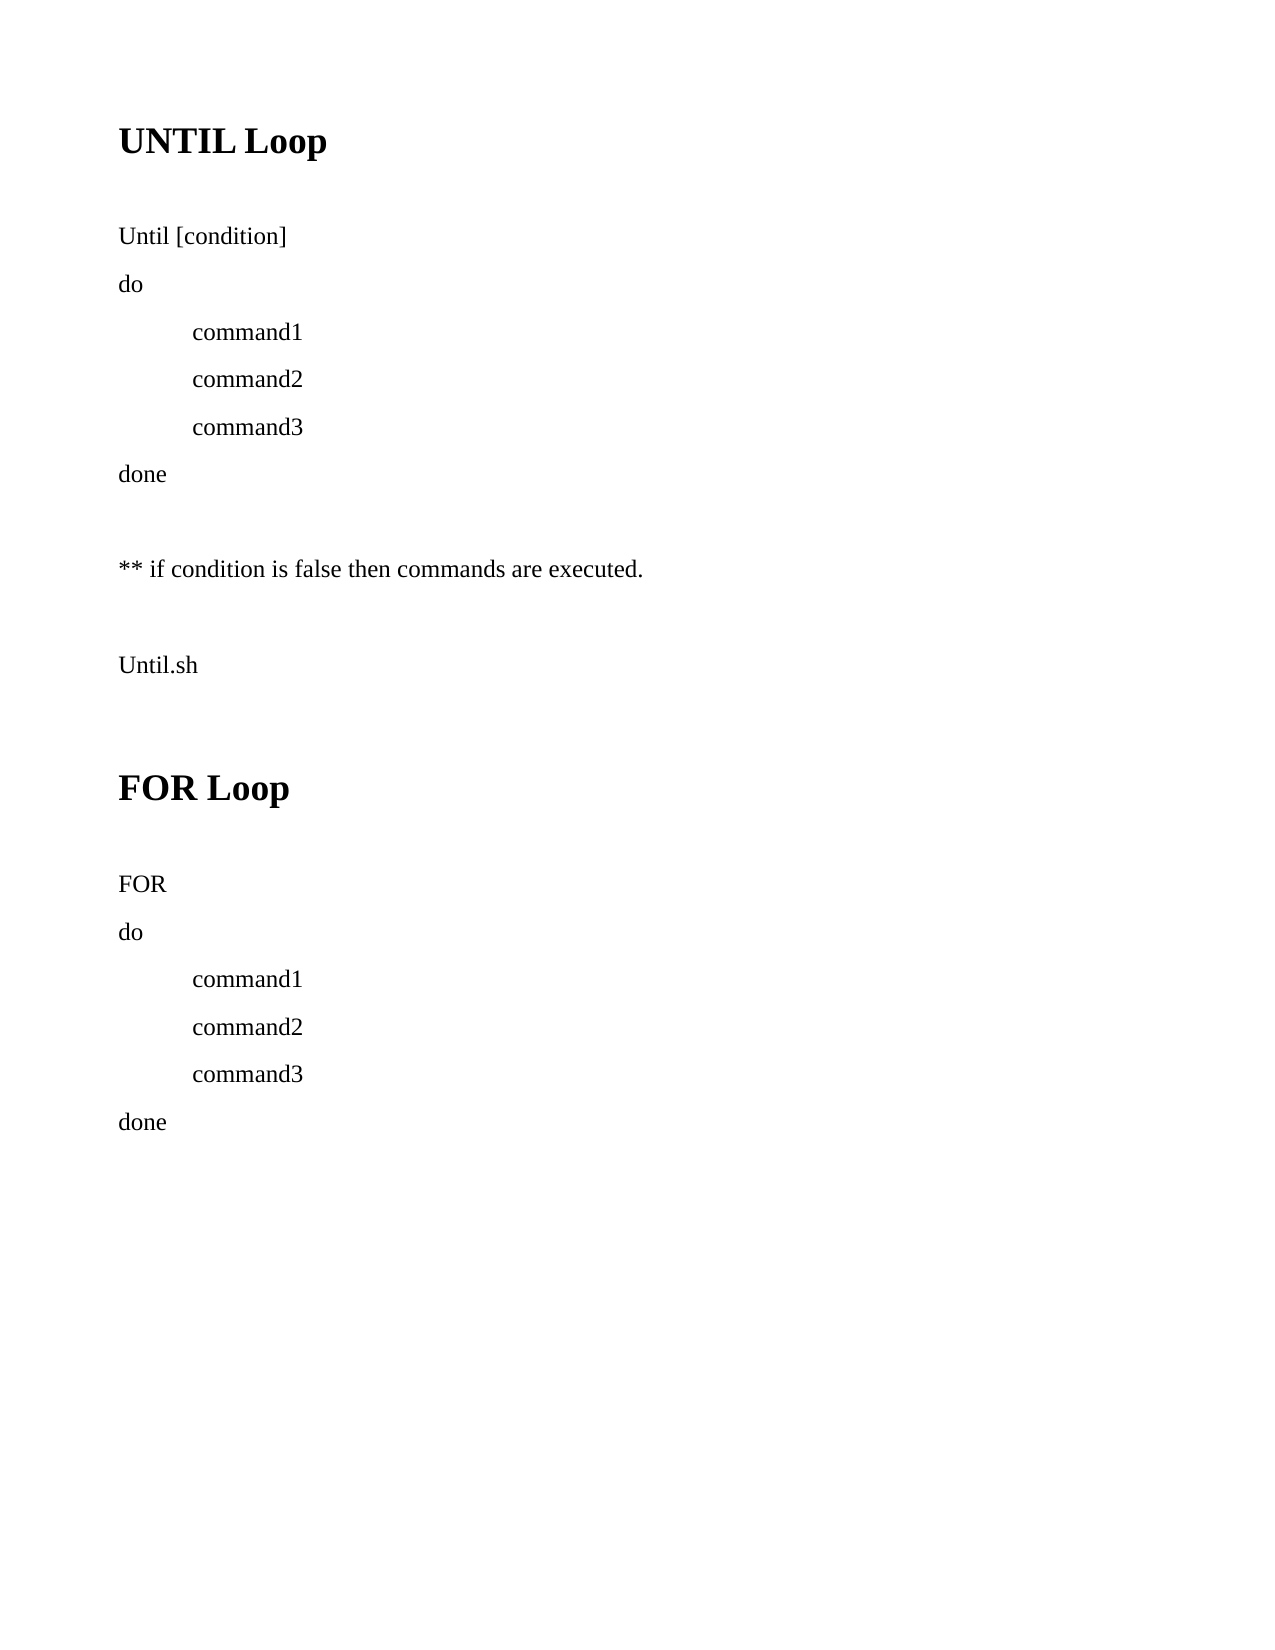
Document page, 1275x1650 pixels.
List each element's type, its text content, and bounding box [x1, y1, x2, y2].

text command1 [118, 964, 1157, 993]
text done [118, 459, 1157, 488]
subtitle UNTIL Loop [118, 118, 1157, 161]
text do [118, 917, 1157, 945]
text command1 [118, 317, 1157, 345]
text done [118, 1107, 1157, 1136]
text command2 [118, 1012, 1157, 1041]
text Until [condition] [118, 221, 1157, 250]
text command3 [118, 412, 1157, 441]
text Until.sh [118, 650, 1157, 678]
text do [118, 269, 1157, 298]
text ** if condition is false then commands are executed. [118, 554, 1157, 583]
text FOR [118, 869, 1157, 898]
subtitle FOR Loop [118, 766, 1157, 809]
text command3 [118, 1059, 1157, 1088]
text command2 [118, 364, 1157, 393]
